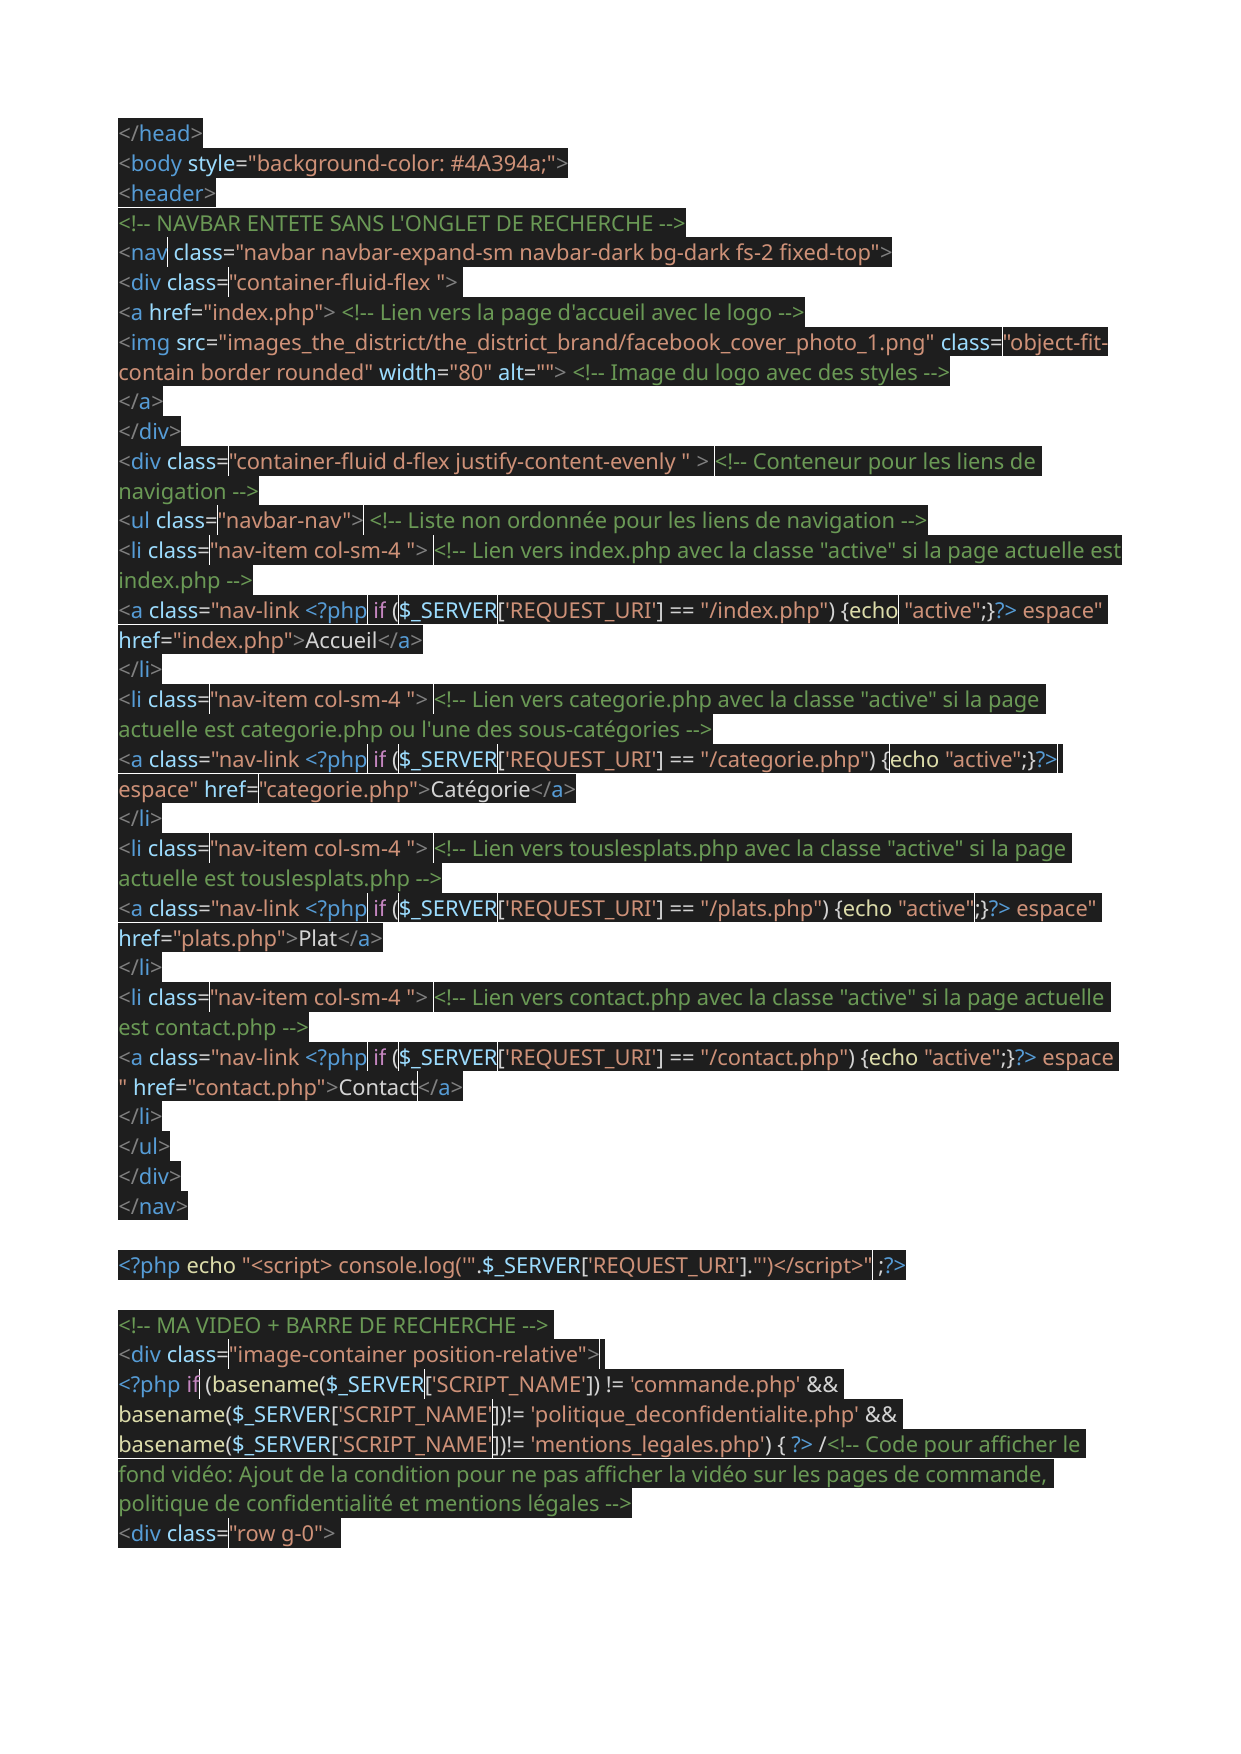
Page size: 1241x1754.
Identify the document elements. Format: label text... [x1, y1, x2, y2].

text <li class="nav-item col-sm-4 "> <!-- Lien vers index.php avec la classe "active" si la page actuelle est index.php --> [118, 535, 1122, 595]
text <!-- NAVBAR ENTETE SANS L'ONGLET DE RECHERCHE --> [118, 207, 1122, 237]
text <li class="nav-item col-sm-4 "> <!-- Lien vers contact.php avec la classe "active" si la page actuelle est contact.php --> [118, 982, 1122, 1042]
text </head> [118, 118, 1122, 148]
text <?php if (basename($_SERVER['SCRIPT_NAME']) != 'commande.php' && basename($_SERVER['SCRIPT_NAME'])!= 'politique_deconfidentialite.php' && basename($_SERVER['SCRIPT_NAME'])!= 'mentions_legales.php') { ?> /<!-- Code pour afficher le fond vidéo: Ajout de la condition pour ne pas afficher la vidéo sur les pages de commande, politique de confidentialité et mentions légales --> [118, 1369, 1122, 1518]
text <body style="background-color: #4A394a;"> [118, 148, 1122, 178]
text <ul class="navbar-nav"> <!-- Liste non ordonnée pour les liens de navigation --> [118, 505, 1122, 535]
text </li> [118, 952, 1122, 982]
text <div class="container-fluid-flex "> [118, 267, 1122, 297]
text <div class="row g-0"> [118, 1518, 1122, 1548]
text </div> [118, 1161, 1122, 1191]
text <nav class="navbar navbar-expand-sm navbar-dark bg-dark fs-2 fixed-top"> [118, 237, 1122, 267]
text <a class="nav-link <?php if ($_SERVER['REQUEST_URI'] == "/categorie.php") {echo "active";}?> espace" href="categorie.php">Catégorie</a> [118, 744, 1122, 803]
text </li> [118, 1101, 1122, 1131]
text </li> [118, 803, 1122, 833]
text </div> [118, 416, 1122, 446]
text </li> [118, 654, 1122, 684]
text <div class="image-container position-relative"> [118, 1339, 1122, 1369]
text <li class="nav-item col-sm-4 "> <!-- Lien vers categorie.php avec la classe "active" si la page actuelle est categorie.php ou l'une des sous-catégories --> [118, 684, 1122, 744]
text <?php echo "<script> console.log('".$_SERVER['REQUEST_URI']."')</script>" ;?> [118, 1250, 1122, 1280]
text <!-- MA VIDEO + BARRE DE RECHERCHE --> [118, 1309, 1122, 1339]
text <a class="nav-link <?php if ($_SERVER['REQUEST_URI'] == "/contact.php") {echo "active";}?> espace " href="contact.php">Contact</a> [118, 1042, 1122, 1101]
text <a href="index.php"> <!-- Lien vers la page d'accueil avec le logo --> [118, 297, 1122, 327]
text <img src="images_the_district/the_district_brand/facebook_cover_photo_1.png" class="object-fit-contain border rounded" width="80" alt=""> <!-- Image du logo avec des styles --> [118, 327, 1122, 386]
text </ul> [118, 1131, 1122, 1161]
text <header> [118, 178, 1122, 207]
text </nav> [118, 1191, 1122, 1220]
text <li class="nav-item col-sm-4 "> <!-- Lien vers touslesplats.php avec la classe "active" si la page actuelle est touslesplats.php --> [118, 833, 1122, 893]
text </a> [118, 386, 1122, 416]
text <a class="nav-link <?php if ($_SERVER['REQUEST_URI'] == "/plats.php") {echo "active";}?> espace" href="plats.php">Plat</a> [118, 893, 1122, 952]
text <a class="nav-link <?php if ($_SERVER['REQUEST_URI'] == "/index.php") {echo "active";}?> espace" href="index.php">Accueil</a> [118, 595, 1122, 654]
text <div class="container-fluid d-flex justify-content-evenly " > <!-- Conteneur pour les liens de navigation --> [118, 446, 1122, 505]
